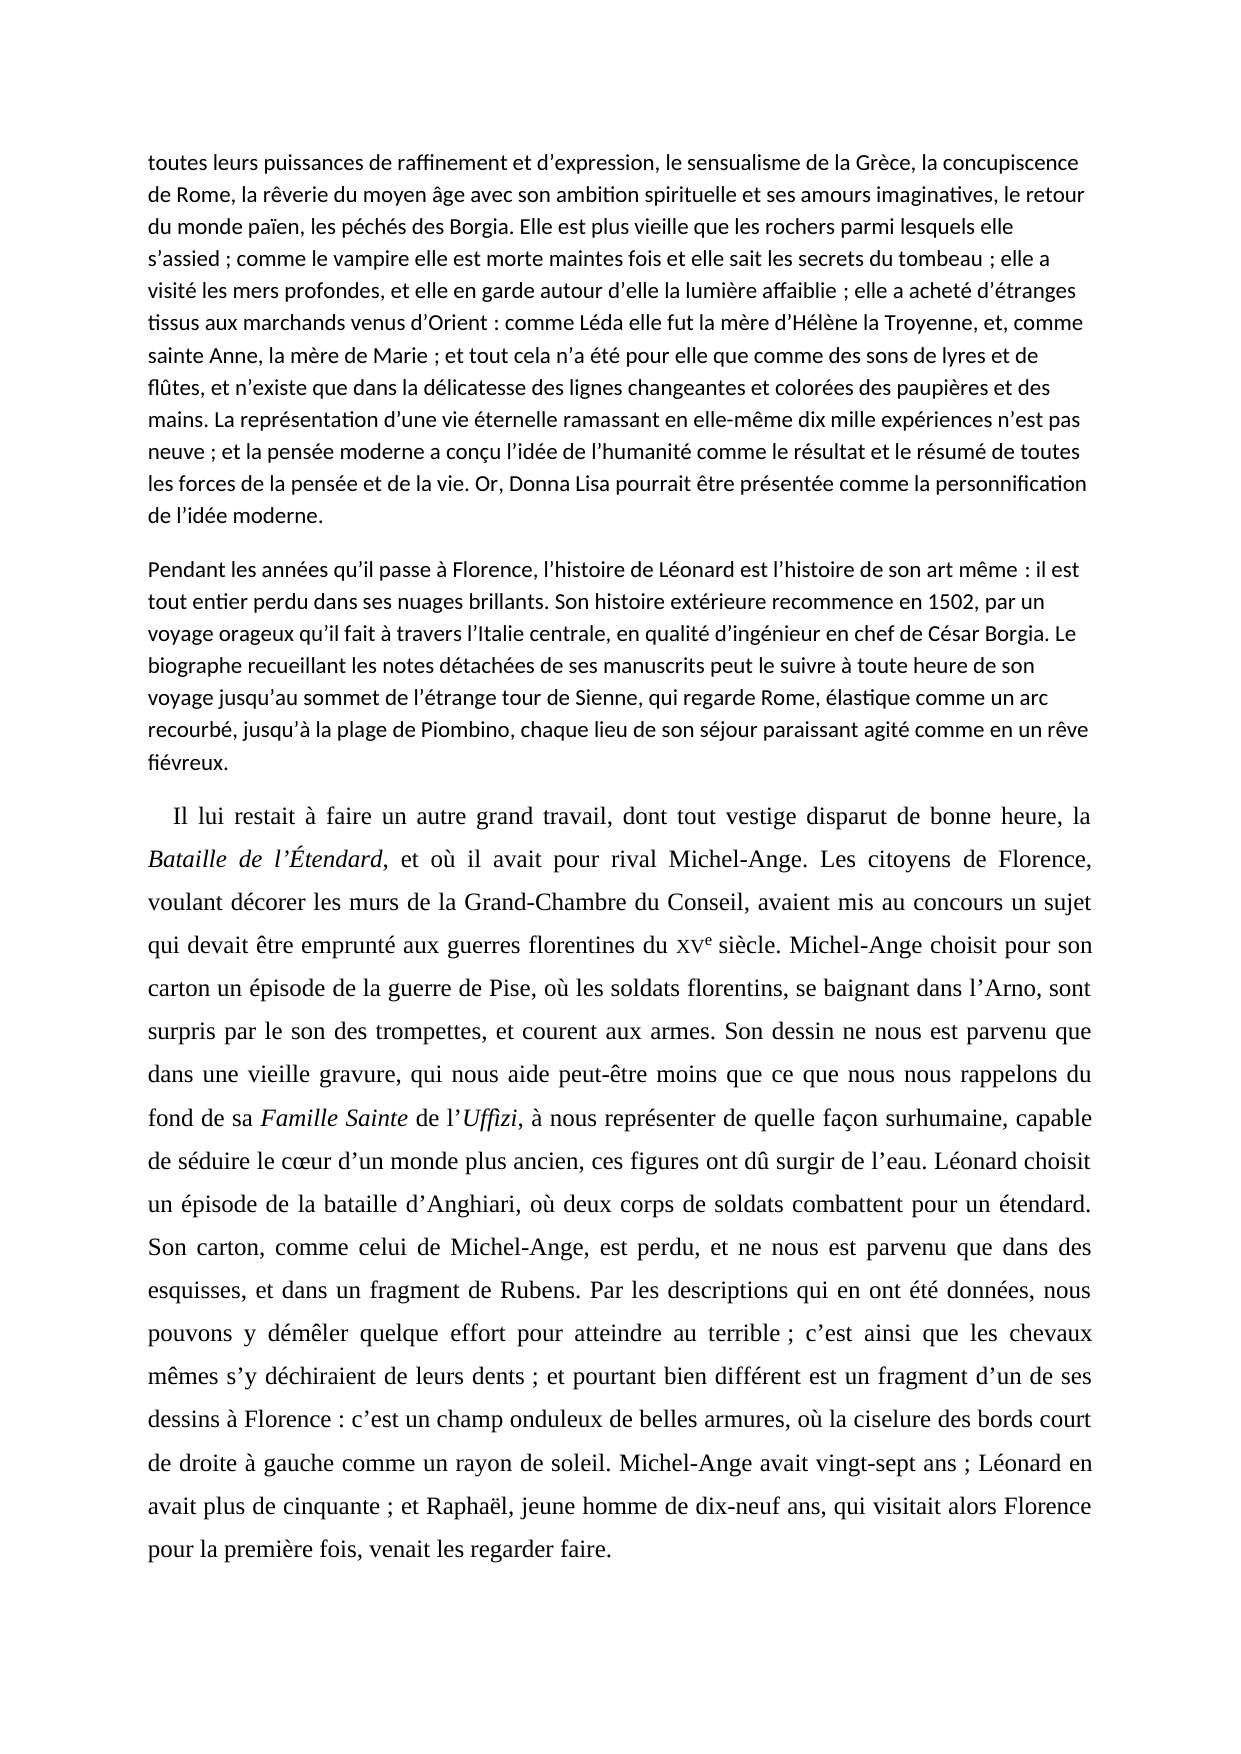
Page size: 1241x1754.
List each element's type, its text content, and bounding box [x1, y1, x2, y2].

text toutes leurs puissances de raffinement et d’expression, le sensualisme de la Grèce, la concupiscence de Rome, la rêverie du moyen âge avec son ambition spirituelle et ses amours imaginatives, le retour du monde païen, les péchés des Borgia. Elle est plus vieille que les rochers parmi lesquels elle s’assied ; comme le vampire elle est morte maintes fois et elle sait les secrets du tombeau ; elle a visité les mers profondes, et elle en garde autour d’elle la lumière affaiblie ; elle a acheté d’étranges tissus aux marchands venus d’Orient : comme Léda elle fut la mère d’Hélène la Troyenne, et, comme sainte Anne, la mère de Marie ; et tout cela n’a été pour elle que comme des sons de lyres et de flûtes, et n’existe que dans la délicatesse des lignes changeantes et colorées des paupières et des mains. La représentation d’une vie éternelle ramassant en elle-même dix mille expériences n’est pas neuve ; et la pensée moderne a conçu l’idée de l’humanité comme le résultat et le résumé de toutes les forces de la pensée et de la vie. Or, Donna Lisa pourrait être présentée comme la personnification de l’idée moderne. [148, 148, 1093, 530]
text Pendant les années qu’il passe à Florence, l’histoire de Léonard est l’histoire de son art même : il est tout entier perdu dans ses nuages brillants. Son histoire extérieure recommence en 1502, par un voyage orageux qu’il fait à travers l’Italie centrale, en qualité d’ingénieur en chef de César Borgia. Le biographe recueillant les notes détachées de ses manuscrits peut le suivre à toute heure de son voyage jusqu’au sommet de l’étrange tour de Sienne, qui regarde Rome, élastique comme un arc recourbé, jusqu’à la plage de Piombino, chaque lieu de son séjour paraissant agité comme en un rêve fiévreux. [148, 555, 1093, 776]
text Il lui restait à faire un autre grand travail, dont tout vestige disparut de bonne heure, la Bataille de l’Étendard, et où il avait pour rival Michel-Ange. Les citoyens de Florence, voulant décorer les murs de la Grand-Chambre du Conseil, avaient mis au concours un sujet qui devait être emprunté aux guerres florentines du xve siècle. Michel-Ange choisit pour son carton un épisode de la guerre de Pise, où les soldats florentins, se baignant dans l’Arno, sont surpris par le son des trompettes, et courent aux armes. Son dessin ne nous est parvenu que dans une vieille gravure, qui nous aide peut-être moins que ce que nous nous rappelons du fond de sa Famille Sainte de l’Uffìzi, à nous représenter de quelle façon surhumaine, capable de séduire le cœur d’un monde plus ancien, ces figures ont dû surgir de l’eau. Léonard choisit un épisode de la bataille d’Anghiari, où deux corps de soldats combattent pour un étendard. Son carton, comme celui de Michel-Ange, est perdu, et ne nous est parvenu que dans des esquisses, et dans un fragment de Rubens. Par les descriptions qui en ont été données, nous pouvons y démêler quelque effort pour atteindre au terrible ; c’est ainsi que les chevaux mêmes s’y déchiraient de leurs dents ; et pourtant bien différent est un fragment d’un de ses dessins à Florence : c’est un champ onduleux de belles armures, où la ciselure des bords court de droite à gauche comme un rayon de soleil. Michel-Ange avait vingt-sept ans ; Léonard en avait plus de cinquante ; et Raphaël, jeune homme de dix-neuf ans, qui visitait alors Florence pour la première fois, venait les regarder faire. [148, 801, 1093, 1563]
